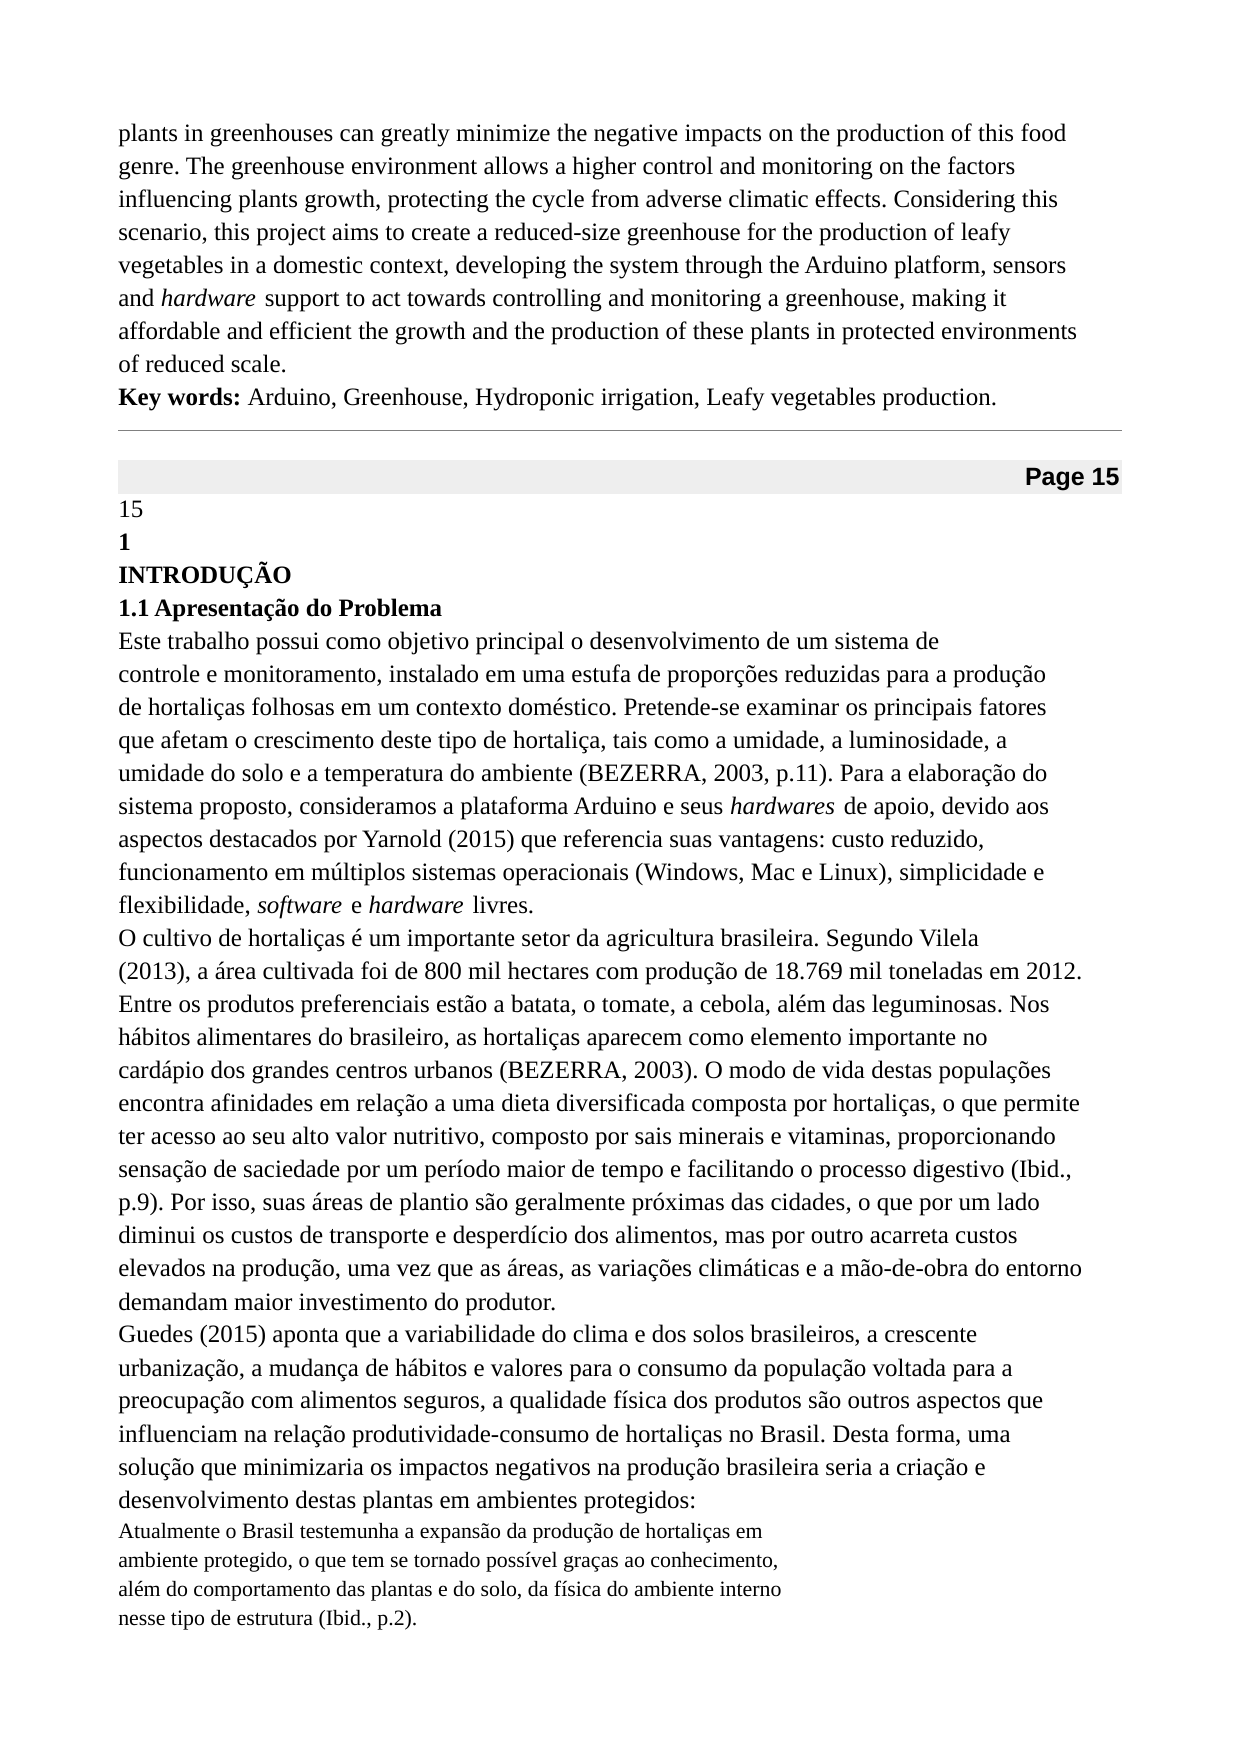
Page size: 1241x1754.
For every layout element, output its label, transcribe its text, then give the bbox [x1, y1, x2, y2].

text of reduced scale. [118, 349, 1122, 378]
text 1 [118, 527, 1122, 556]
text urbanização, a mudança de hábitos e valores para o consumo da população voltada para a [118, 1353, 1122, 1381]
text além do comportamento das plantas e do solo, da física do ambiente interno [118, 1576, 1122, 1601]
text Guedes (2015) aponta que a variabilidade do clima e dos solos brasileiros, a crescente [118, 1319, 1122, 1348]
text 1.1 Apresentação do Problema [118, 593, 1122, 622]
text sensação de saciedade por um período maior de tempo e facilitando o processo digestivo (Ibid., [118, 1154, 1122, 1183]
text plants in greenhouses can greatly minimize the negative impacts on the production of this food [118, 118, 1122, 147]
text umidade do solo e a temperatura do ambiente (BEZERRA, 2003, p.11). Para a elaboração do [118, 758, 1122, 787]
text nesse tipo de estrutura (Ibid., p.2). [118, 1604, 1122, 1630]
text ter acesso ao seu alto valor nutritivo, composto por sais minerais e vitaminas, proporcionando [118, 1121, 1122, 1150]
text solução que minimizaria os impactos negativos na produção brasileira seria a criação e [118, 1452, 1122, 1480]
text O cultivo de hortaliças é um importante setor da agricultura brasileira. Segundo Vilela [118, 923, 1122, 952]
text flexibilidade, software e hardware livres. [118, 890, 1122, 919]
text (2013), a área cultivada foi de 800 mil hectares com produção de 18.769 mil toneladas em 2012. [118, 956, 1122, 985]
text affordable and efficient the growth and the production of these plants in protected environments [118, 316, 1122, 345]
text and hardware support to act towards controlling and monitoring a greenhouse, making it [118, 283, 1122, 312]
table_header Page 15 [118, 460, 1122, 494]
text influenciam na relação produtividade-consumo de hortaliças no Brasil. Desta forma, uma [118, 1419, 1122, 1447]
text que afetam o crescimento deste tipo de hortaliça, tais como a umidade, a luminosidade, a [118, 725, 1122, 754]
text scenario, this project aims to create a reduced-size greenhouse for the production of leafy [118, 217, 1122, 246]
text influencing plants growth, protecting the cycle from adverse climatic effects. Considering this [118, 184, 1122, 213]
text controle e monitoramento, instalado em uma estufa de proporções reduzidas para a produção [118, 659, 1122, 688]
text Key words: Arduino, Greenhouse, Hydroponic irrigation, Leafy vegetables production. [118, 382, 1122, 411]
text sistema proposto, consideramos a plataforma Arduino e seus hardwares de apoio, devido aos [118, 791, 1122, 820]
text hábitos alimentares do brasileiro, as hortaliças aparecem como elemento importante no [118, 1022, 1122, 1051]
text Atualmente o Brasil testemunha a expansão da produção de hortaliças em [118, 1518, 1122, 1543]
text p.9). Por isso, suas áreas de plantio são geralmente próximas das cidades, o que por um lado [118, 1187, 1122, 1216]
text desenvolvimento destas plantas em ambientes protegidos: [118, 1485, 1122, 1513]
text genre. The greenhouse environment allows a higher control and monitoring on the factors [118, 151, 1122, 180]
text funcionamento em múltiplos sistemas operacionais (Windows, Mac e Linux), simplicidade e [118, 857, 1122, 886]
text INTRODUÇÃO [118, 560, 1122, 589]
text elevados na produção, uma vez que as áreas, as variações climáticas e a mão-de-obra do entorno [118, 1253, 1122, 1282]
text demandam maior investimento do produtor. [118, 1287, 1122, 1315]
text cardápio dos grandes centros urbanos (BEZERRA, 2003). O modo de vida destas populações [118, 1055, 1122, 1084]
text Este trabalho possui como objetivo principal o desenvolvimento de um sistema de [118, 626, 1122, 655]
text aspectos destacados por Yarnold (2015) que referencia suas vantagens: custo reduzido, [118, 824, 1122, 853]
text Entre os produtos preferenciais estão a batata, o tomate, a cebola, além das leguminosas. Nos [118, 989, 1122, 1018]
text encontra afinidades em relação a uma dieta diversificada composta por hortaliças, o que permite [118, 1088, 1122, 1117]
text ambiente protegido, o que tem se tornado possível graças ao conhecimento, [118, 1547, 1122, 1572]
text preocupação com alimentos seguros, a qualidade física dos produtos são outros aspectos que [118, 1386, 1122, 1414]
text de hortaliças folhosas em um contexto doméstico. Pretende-se examinar os principais fatores [118, 692, 1122, 721]
text diminui os custos de transporte e desperdício dos alimentos, mas por outro acarreta custos [118, 1221, 1122, 1249]
text 15 [118, 494, 1122, 523]
text vegetables in a domestic context, developing the system through the Arduino platform, sensors [118, 250, 1122, 279]
